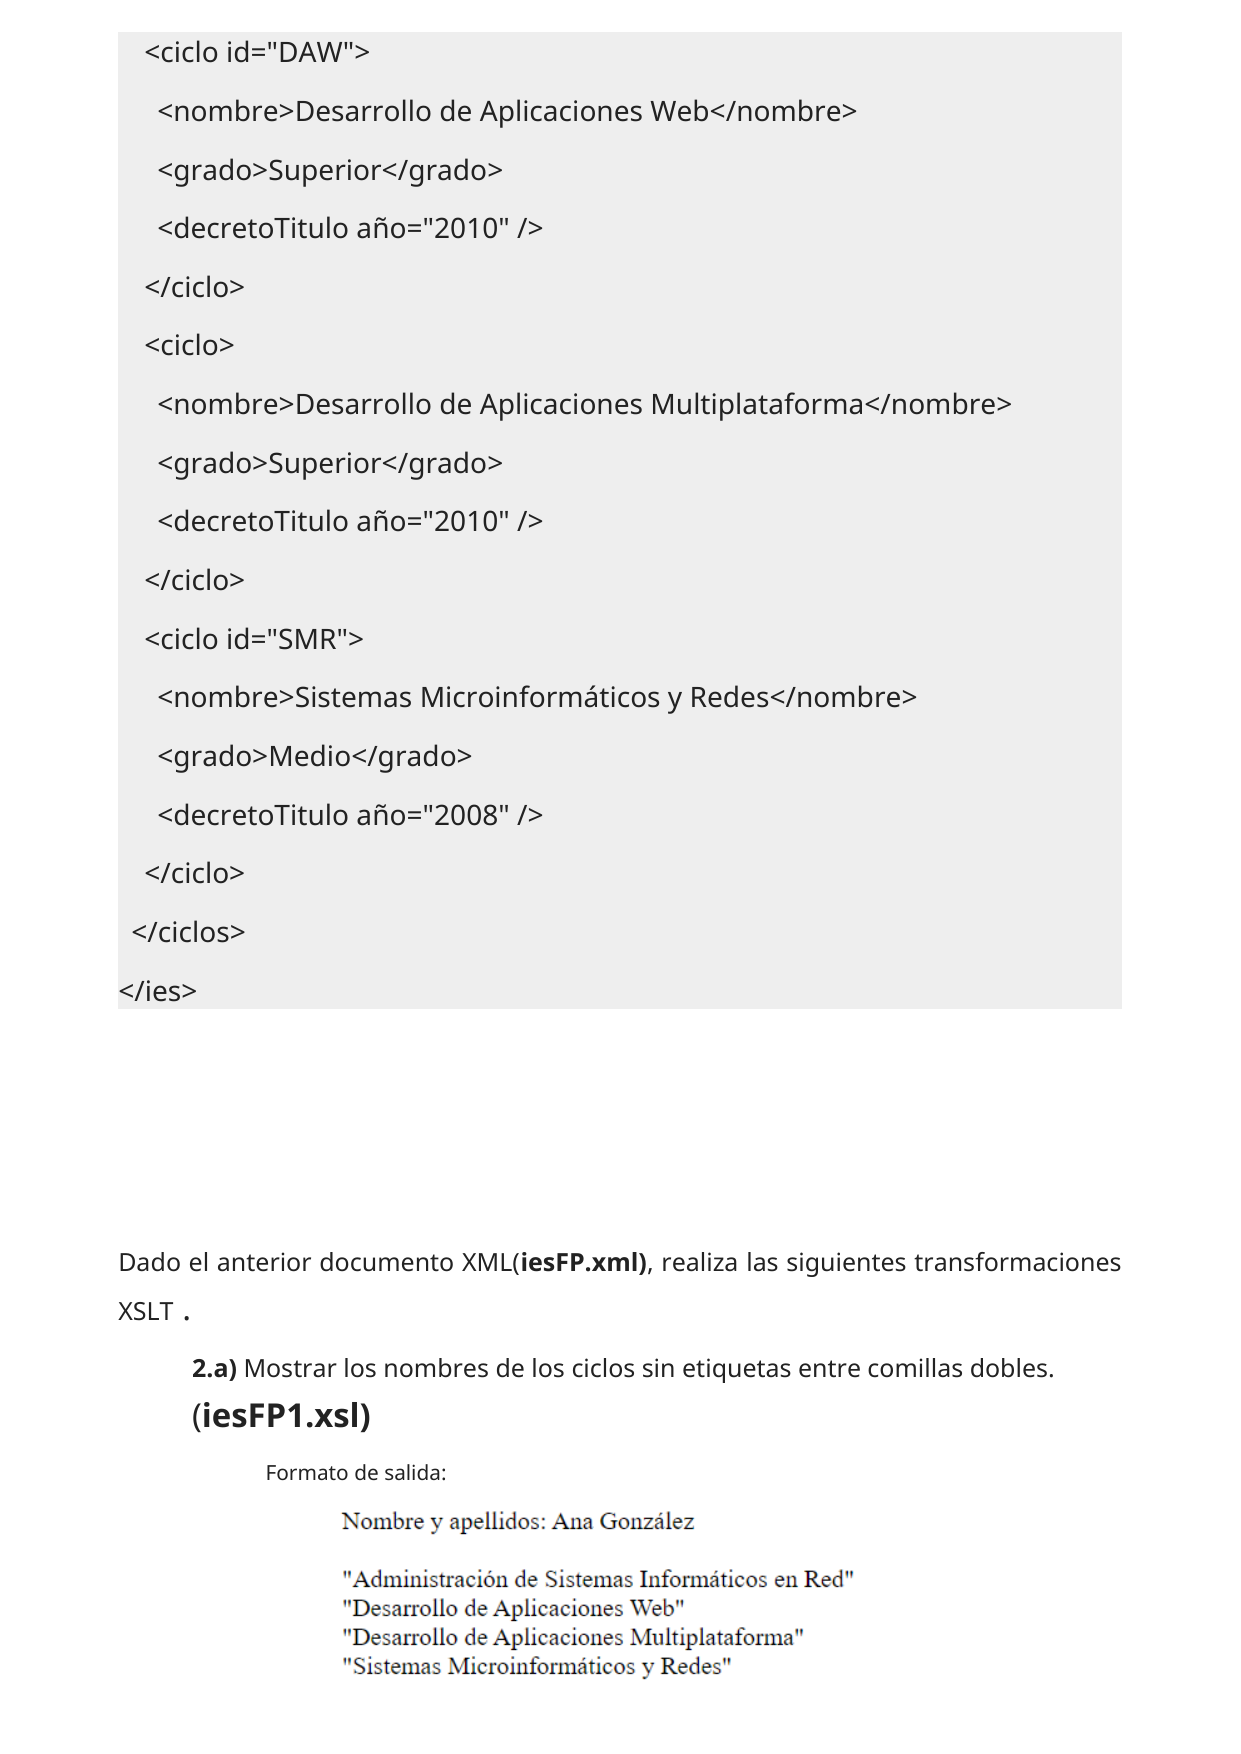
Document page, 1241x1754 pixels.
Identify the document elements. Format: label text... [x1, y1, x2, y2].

text </ciclo> [118, 267, 1122, 305]
text <grado>Medio</grado> [118, 736, 1122, 774]
text <ciclo id="SMR"> [118, 619, 1122, 657]
list Formato de salida: [236, 1458, 1122, 1486]
list 2.a) Mostrar los nombres de los ciclos sin etiquetas entre comillas dobles. (iesFP1.xsl) [118, 1351, 1122, 1437]
text </ciclos> [118, 912, 1122, 951]
text <ciclo id="DAW"> [118, 32, 1122, 71]
text Dado el anterior documento XML(iesFP.xml), realiza las siguientes transformaciones XSLT . [118, 1244, 1122, 1330]
text <nombre>Desarrollo de Aplicaciones Web</nombre> [118, 91, 1122, 129]
text <grado>Superior</grado> [118, 443, 1122, 481]
picture [336, 1505, 857, 1683]
text <decretoTitulo año="2010" /> [118, 208, 1122, 247]
text <nombre>Desarrollo de Aplicaciones Multiplataforma</nombre> [118, 384, 1122, 423]
text </ies> [118, 971, 1122, 1009]
text <decretoTitulo año="2008" /> [118, 795, 1122, 833]
text </ciclo> [118, 560, 1122, 599]
text <grado>Superior</grado> [118, 150, 1122, 188]
text <decretoTitulo año="2010" /> [118, 502, 1122, 540]
text <ciclo> [118, 326, 1122, 364]
text <nombre>Sistemas Microinformáticos y Redes</nombre> [118, 678, 1122, 716]
text </ciclo> [118, 853, 1122, 892]
